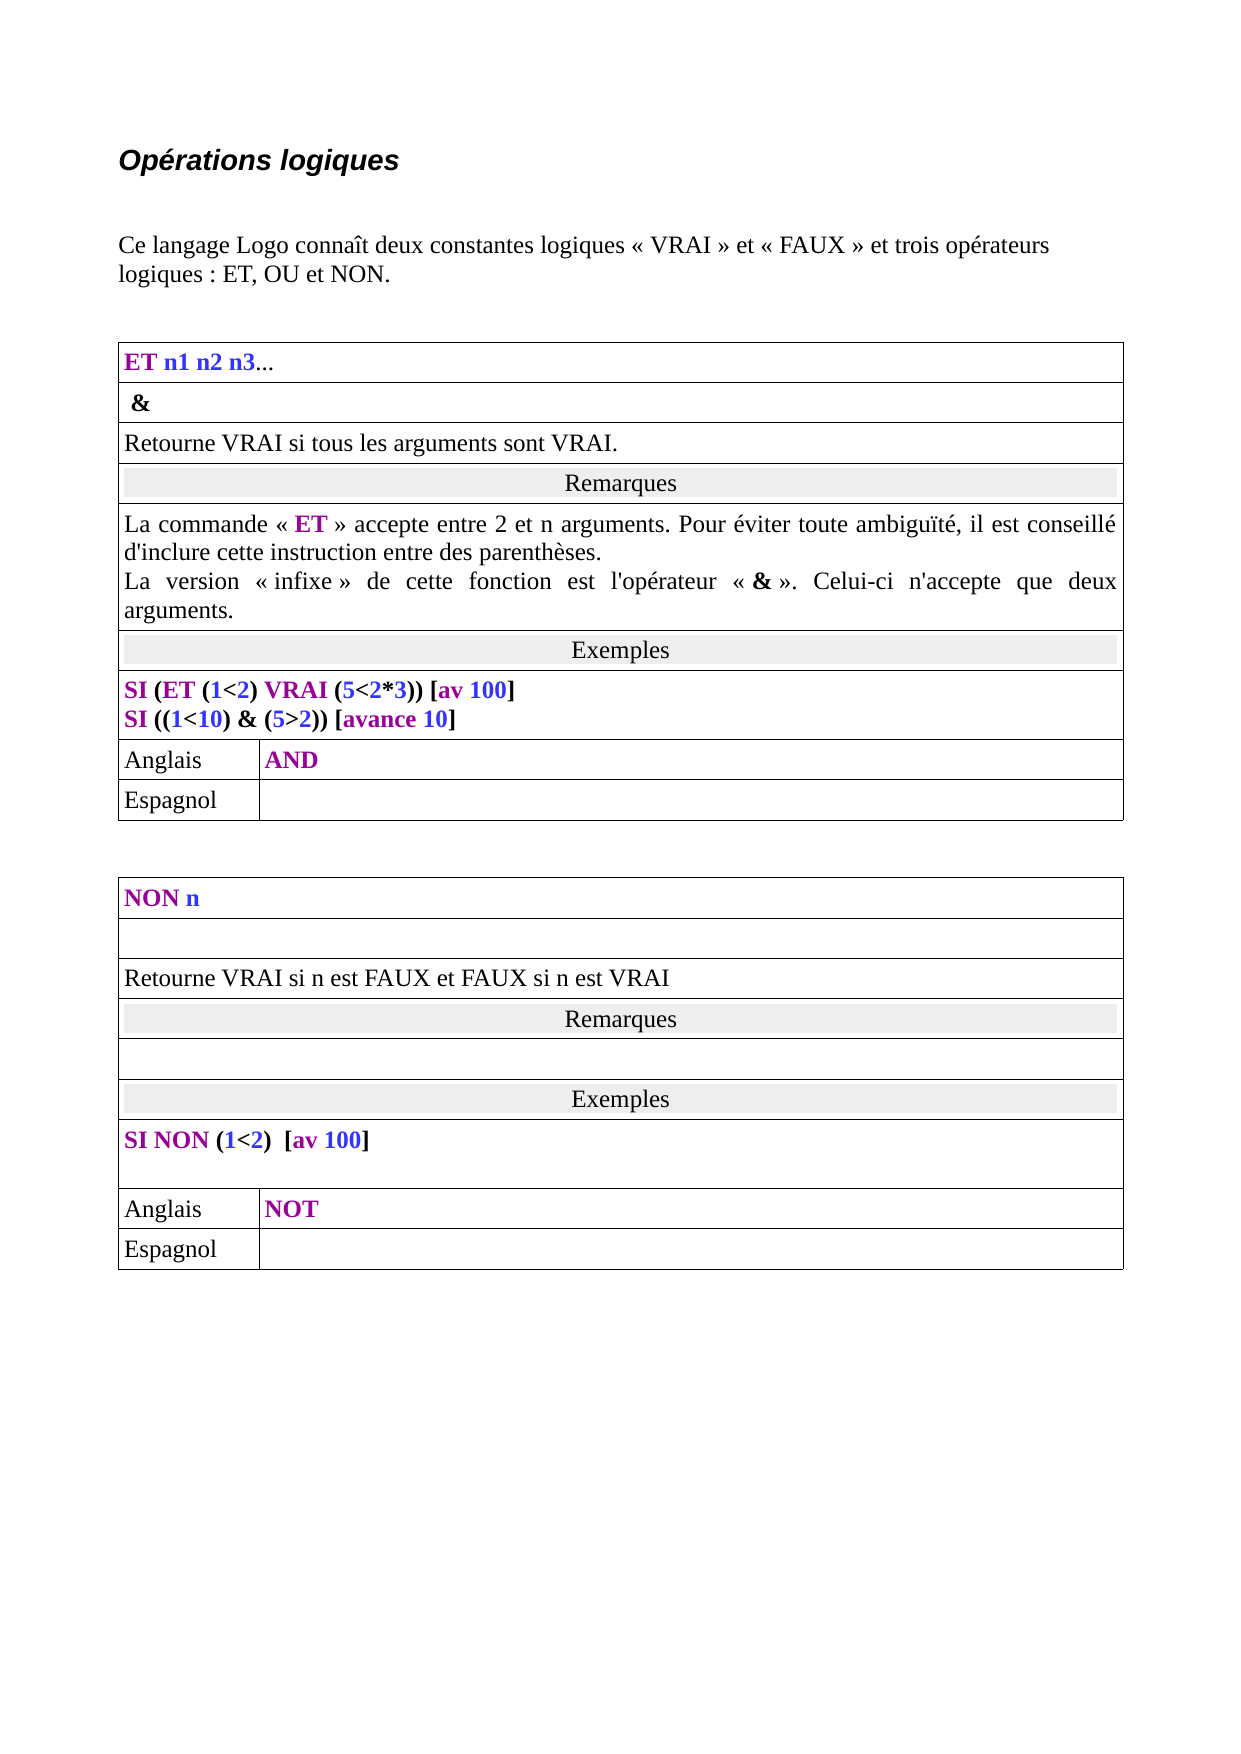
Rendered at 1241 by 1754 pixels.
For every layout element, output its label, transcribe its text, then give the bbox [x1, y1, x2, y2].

table_cell Remarques [119, 464, 1123, 503]
subtitle Opérations logiques [118, 143, 1122, 177]
table_cell Retourne VRAI si n est FAUX et FAUX si n est VRAI [119, 959, 1123, 998]
table_cell La commande « ET » accepte entre 2 et n arguments. Pour éviter toute ambiguïté, il est conseillé d'inclure cette instruction entre des parenthèses. La version « infixe » de cette fonction est l'opérateur « & ». Celui-ci n'accepte que deux arguments. [119, 504, 1123, 629]
table_cell SI NON (1<2) [av 100] [119, 1120, 1123, 1188]
table_cell NOT [260, 1189, 1123, 1228]
table_cell [260, 1229, 1123, 1269]
table_cell Espagnol [119, 1229, 259, 1269]
table_cell AND [260, 740, 1123, 779]
table_cell [119, 919, 1123, 958]
table_cell Espagnol [119, 780, 259, 819]
table_header ET n1 n2 n3... [119, 343, 1123, 382]
table_cell Exemples [119, 1080, 1123, 1119]
text Ce langage Logo connaît deux constantes logiques « VRAI » et « FAUX » et trois opérateurs logiques : ET, OU et NON. [118, 230, 1122, 288]
table_cell SI (ET (1<2) VRAI (5<2*3)) [av 100] SI ((1<10) & (5>2)) [avance 10] [119, 671, 1123, 739]
table_cell [119, 1039, 1123, 1079]
table_cell Exemples [119, 631, 1123, 670]
table_cell Remarques [119, 999, 1123, 1038]
table_cell Anglais [119, 740, 259, 779]
table_cell [260, 780, 1123, 819]
table_header NON n [119, 878, 1123, 917]
table_cell Retourne VRAI si tous les arguments sont VRAI. [119, 423, 1123, 463]
table_cell Anglais [119, 1189, 259, 1228]
table_cell & [119, 383, 1123, 422]
